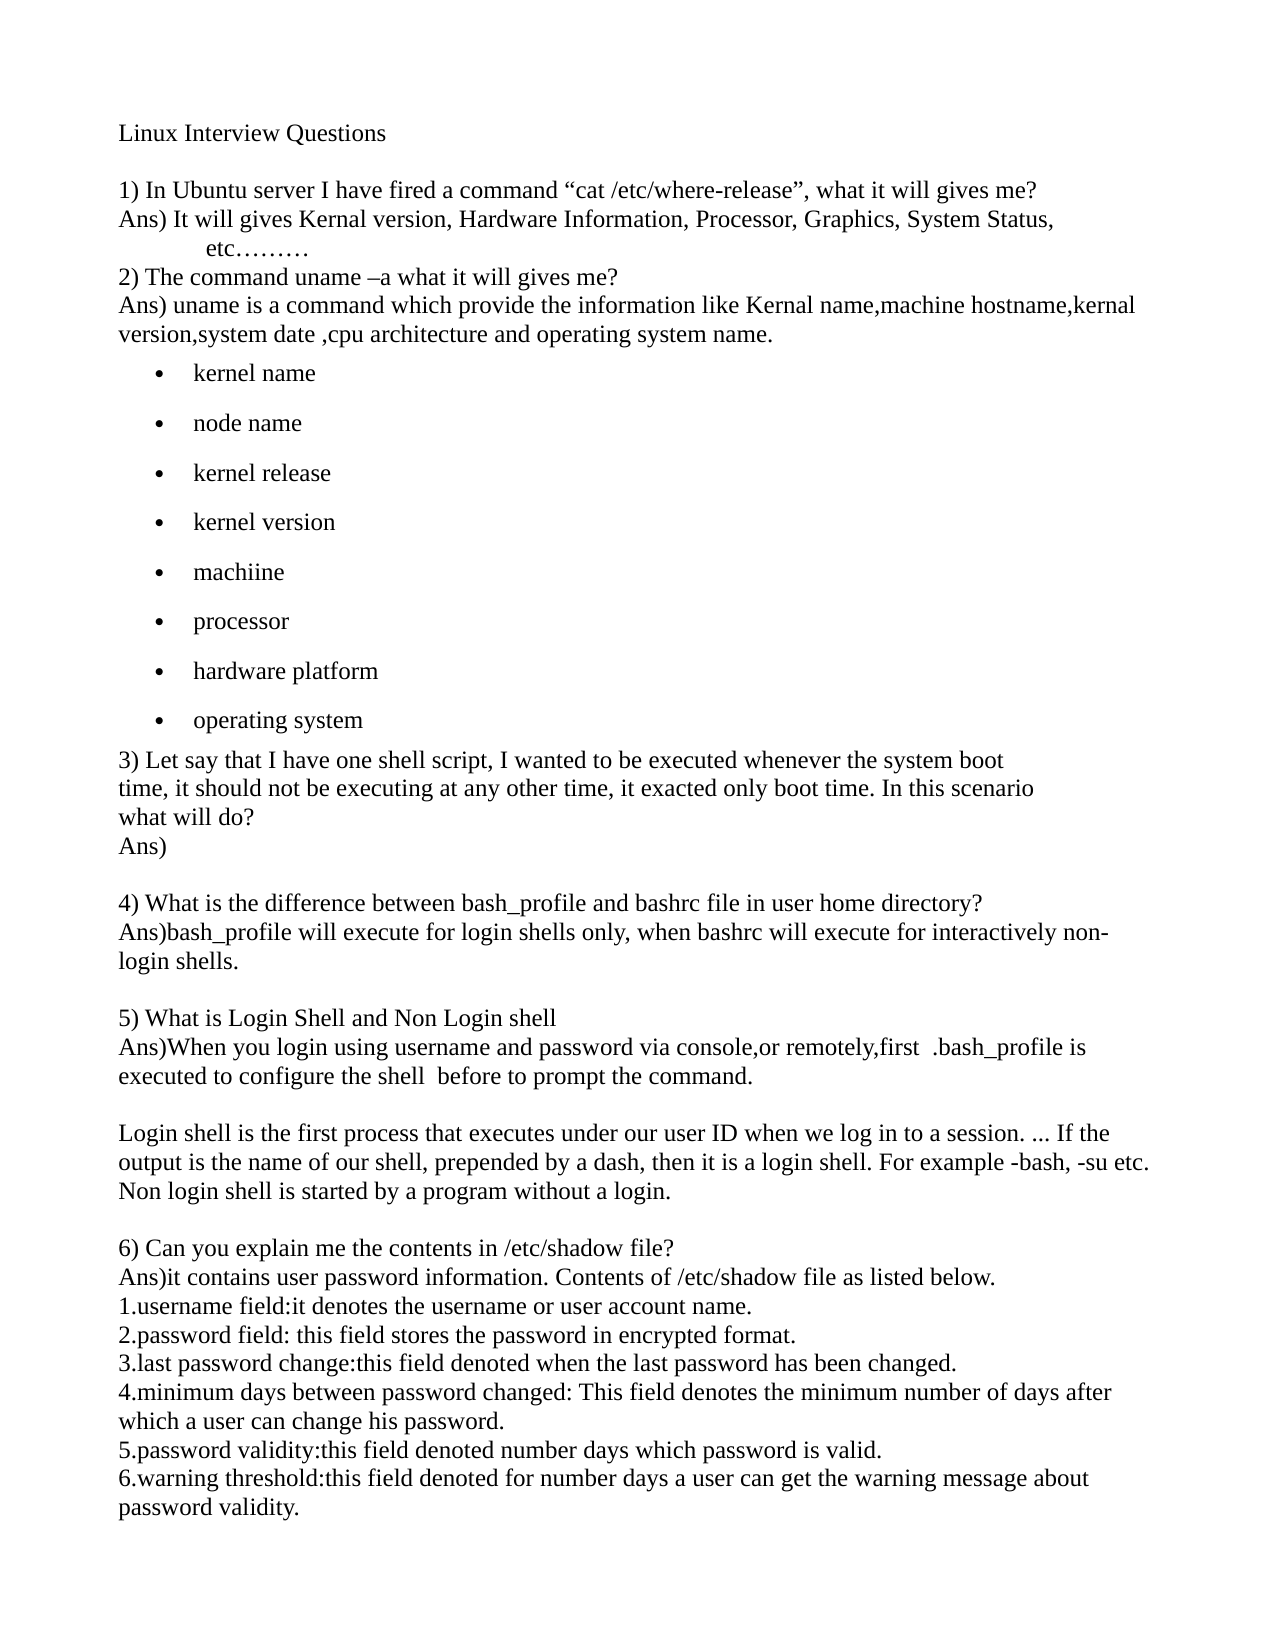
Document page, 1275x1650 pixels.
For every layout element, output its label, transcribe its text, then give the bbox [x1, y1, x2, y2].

list machiine [156, 557, 1157, 586]
list kernel release [156, 458, 1157, 486]
text Ans)When you login using username and password via console,or remotely,first .bash_profile is executed to configure the shell before to prompt the command. [118, 1032, 1157, 1090]
text Ans) uname is a command which provide the information like Kernal name,machine hostname,kernal version,system date ,cpu architecture and operating system name. [118, 291, 1157, 348]
text Ans)bash_profile will execute for login shells only, when bashrc will execute for interactively non-login shells. [118, 917, 1157, 975]
list operating system [156, 706, 1157, 734]
text 1.username field:it denotes the username or user account name. [118, 1291, 1157, 1320]
text Linux Interview Questions [118, 118, 1157, 147]
text 1) In Ubuntu server I have fired a command “cat /etc/where-release”, what it will gives me? [118, 176, 1157, 204]
text 6.warning threshold:this field denoted for number days a user can get the warning message about password validity. [118, 1463, 1157, 1521]
text 4) What is the difference between bash_profile and bashrc file in user home directory? [118, 888, 1157, 917]
list hardware platform [156, 656, 1157, 685]
text Ans) It will gives Kernal version, Hardware Information, Processor, Graphics, System Status, [118, 204, 1157, 233]
text time, it should not be executing at any other time, it exacted only boot time. In this scenario [118, 773, 1157, 802]
list processor [156, 606, 1157, 635]
text 3.last password change:this field denoted when the last password has been changed. [118, 1348, 1157, 1377]
text Ans)it contains user password information. Contents of /etc/shadow file as listed below. [118, 1262, 1157, 1291]
text Ans) [118, 831, 1157, 860]
text Login shell is the first process that executes under our user ID when we log in to a session. ... If the output is the name of our shell, prepended by a dash, then it is a login shell. For example -bash, -su etc. Non login shell is started by a program without a login. [118, 1118, 1157, 1205]
list kernel name [156, 358, 1157, 387]
text 2) The command uname –a what it will gives me? [118, 262, 1157, 291]
text etc……… [118, 233, 1157, 262]
list kernel version [156, 507, 1157, 536]
text 5) What is Login Shell and Non Login shell [118, 1003, 1157, 1032]
text 4.minimum days between password changed: This field denotes the minimum number of days after which a user can change his password. [118, 1377, 1157, 1435]
text 3) Let say that I have one shell script, I wanted to be executed whenever the system boot [118, 745, 1157, 773]
text 5.password validity:this field denoted number days which password is valid. [118, 1435, 1157, 1463]
text what will do? [118, 802, 1157, 831]
text 6) Can you explain me the contents in /etc/shadow file? [118, 1233, 1157, 1262]
text 2.password field: this field stores the password in encrypted format. [118, 1320, 1157, 1348]
list node name [156, 408, 1157, 437]
